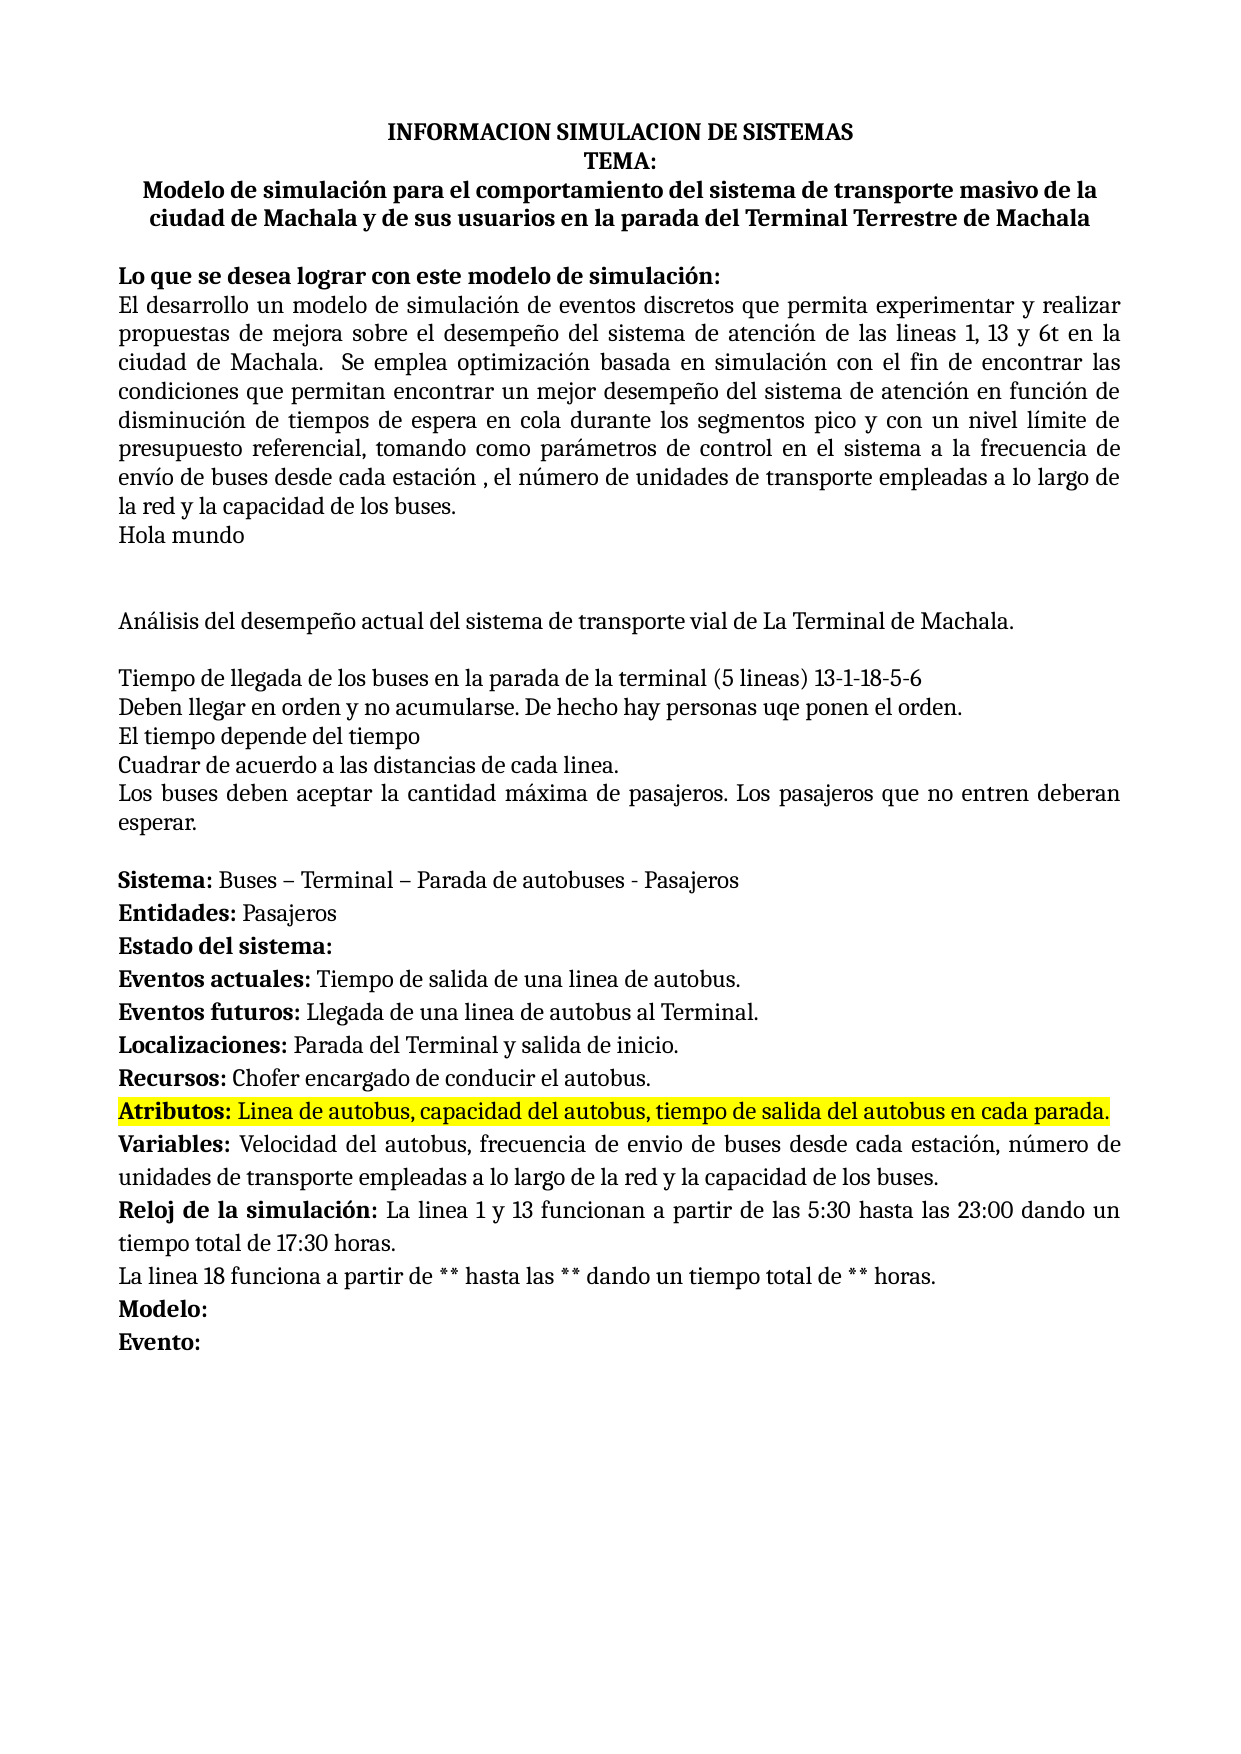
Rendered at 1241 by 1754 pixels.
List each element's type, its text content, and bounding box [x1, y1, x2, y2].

text Modelo de simulación para el comportamiento del sistema de transporte masivo de la ciudad de Machala y de sus usuarios en la parada del Terminal Terrestre de Machala [118, 176, 1122, 233]
text Tiempo de llegada de los buses en la parada de la terminal (5 lineas) 13-1-18-5-6 [118, 664, 1122, 693]
text Eventos actuales: Tiempo de salida de una linea de autobus. [118, 965, 1122, 993]
text La linea 18 funciona a partir de ** hasta las ** dando un tiempo total de ** horas. [118, 1262, 1122, 1291]
text El desarrollo un modelo de simulación de eventos discretos que permita experimentar y realizar propuestas de mejora sobre el desempeño del sistema de atención de las lineas 1, 13 y 6t en la ciudad de Machala. Se emplea optimización basada en simulación con el fin de encontrar las condiciones que permitan encontrar un mejor desempeño del sistema de atención en función de disminución de tiempos de espera en cola durante los segmentos pico y con un nivel límite de presupuesto referencial, tomando como parámetros de control en el sistema a la frecuencia de envío de buses desde cada estación , el número de unidades de transporte empleadas a lo largo de la red y la capacidad de los buses. [118, 291, 1122, 521]
text Análisis del desempeño actual del sistema de transporte vial de La Terminal de Machala. [118, 607, 1122, 636]
text Localizaciones: Parada del Terminal y salida de inicio. [118, 1031, 1122, 1059]
text Eventos futuros: Llegada de una linea de autobus al Terminal. [118, 998, 1122, 1026]
text Hola mundo [118, 521, 1122, 549]
text Cuadrar de acuerdo a las distancias de cada linea. [118, 751, 1122, 779]
text Variables: Velocidad del autobus, frecuencia de envio de buses desde cada estación, número de unidades de transporte empleadas a lo largo de la red y la capacidad de los buses. [118, 1130, 1122, 1192]
text Modelo: [118, 1295, 1122, 1324]
text Reloj de la simulación: La linea 1 y 13 funcionan a partir de las 5:30 hasta las 23:00 dando un tiempo total de 17:30 horas. [118, 1196, 1122, 1258]
text Atributos: Linea de autobus, capacidad del autobus, tiempo de salida del autobus en cada parada. [118, 1097, 1122, 1126]
text Estado del sistema: [118, 932, 1122, 960]
text Entidades: Pasajeros [118, 899, 1122, 927]
text Lo que se desea lograr con este modelo de simulación: [118, 262, 1122, 291]
text INFORMACION SIMULACION DE SISTEMAS [118, 118, 1122, 147]
text El tiempo depende del tiempo [118, 722, 1122, 751]
text Los buses deben aceptar la cantidad máxima de pasajeros. Los pasajeros que no entren deberan esperar. [118, 779, 1122, 837]
text Recursos: Chofer encargado de conducir el autobus. [118, 1064, 1122, 1092]
text Sistema: Buses – Terminal – Parada de autobuses - Pasajeros [118, 866, 1122, 894]
text Evento: [118, 1328, 1122, 1357]
text Deben llegar en orden y no acumularse. De hecho hay personas uqe ponen el orden. [118, 693, 1122, 722]
text TEMA: [118, 147, 1122, 176]
